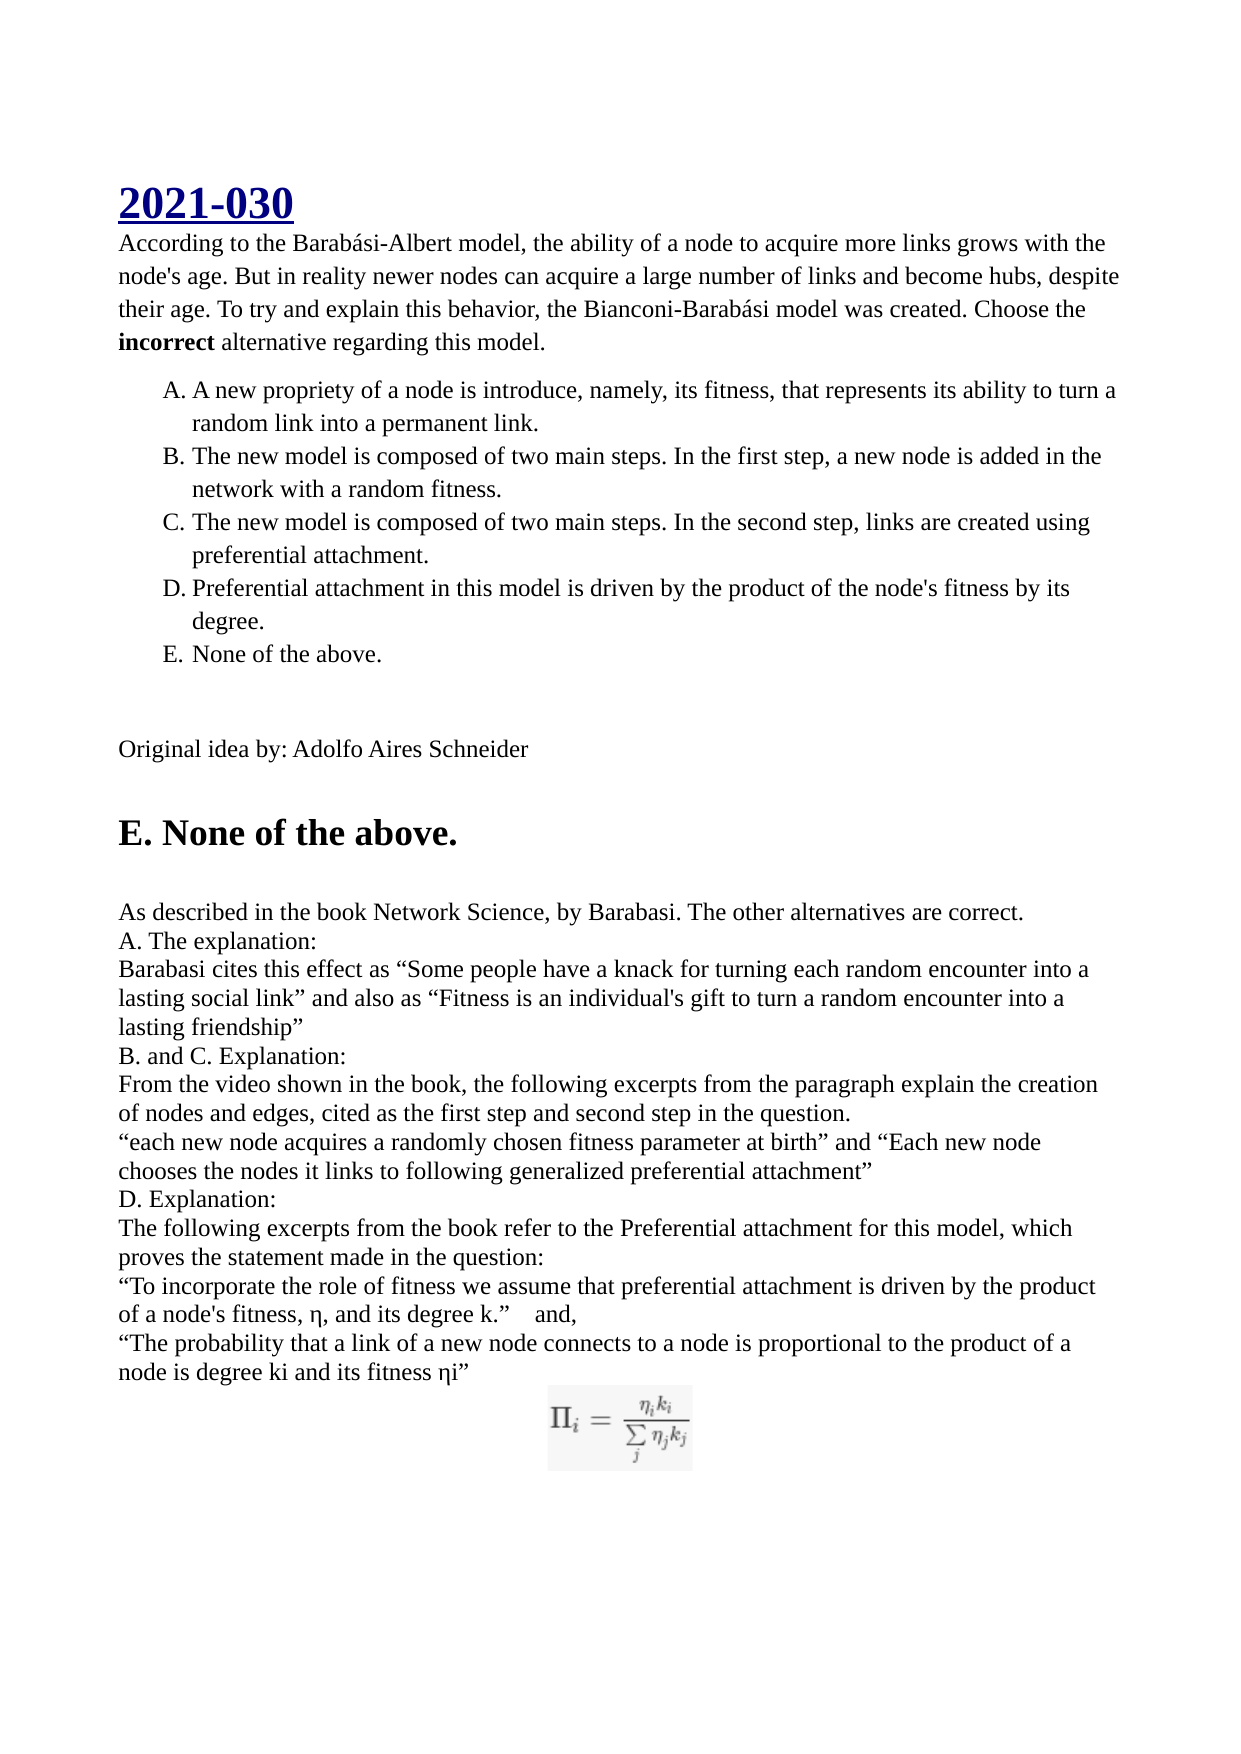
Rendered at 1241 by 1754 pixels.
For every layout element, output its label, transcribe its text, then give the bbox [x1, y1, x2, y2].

text As described in the book Network Science, by Barabasi. The other alternatives are correct. [118, 897, 1122, 926]
list The new model is composed of two main steps. In the first step, a new node is added in the network with a random fitness. [162, 441, 1122, 503]
text 2021-030 [118, 176, 1122, 228]
text “each new node acquires a randomly chosen fitness parameter at birth” and “Each new node chooses the nodes it links to following generalized preferential attachment” [118, 1127, 1122, 1184]
text Barabasi cites this effect as “Some people have a knack for turning each random encounter into a lasting social link” and also as “Fitness is an individual's gift to turn a random encounter into a lasting friendship” [118, 954, 1122, 1041]
text D. Explanation: [118, 1184, 1122, 1213]
list The new model is composed of two main steps. In the second step, links are created using preferential attachment. [162, 507, 1122, 569]
text “To incorporate the role of fitness we assume that preferential attachment is driven by the product of a node's fitness, η, and its degree k.” and, [118, 1271, 1122, 1328]
text E. None of the above. [118, 811, 1122, 854]
list Preferential attachment in this model is driven by the product of the node's fitness by its degree. [162, 573, 1122, 635]
list None of the above. [162, 639, 1122, 668]
text According to the Barabási-Albert model, the ability of a node to acquire more links grows with the node's age. But in reality newer nodes can acquire a large number of links and become hubs, despite their age. To try and explain this behavior, the Bianconi-Barabási model was created. Choose the incorrect alternative regarding this model. [118, 228, 1122, 356]
text The following excerpts from the book refer to the Preferential attachment for this model, which proves the statement made in the question: [118, 1213, 1122, 1271]
text From the video shown in the book, the following excerpts from the paragraph explain the creation of nodes and edges, cited as the first step and second step in the question. [118, 1069, 1122, 1127]
list A new propriety of a node is introduce, namely, its fitness, that represents its ability to turn a random link into a permanent link. [162, 375, 1122, 437]
picture [547, 1385, 693, 1471]
text A. The explanation: [118, 926, 1122, 954]
text “The probability that a link of a new node connects to a node is proportional to the product of a node is degree ki and its fitness ηi” [118, 1328, 1122, 1386]
text B. and C. Explanation: [118, 1041, 1122, 1069]
text Original idea by: Adolfo Aires Schneider [118, 734, 1122, 763]
